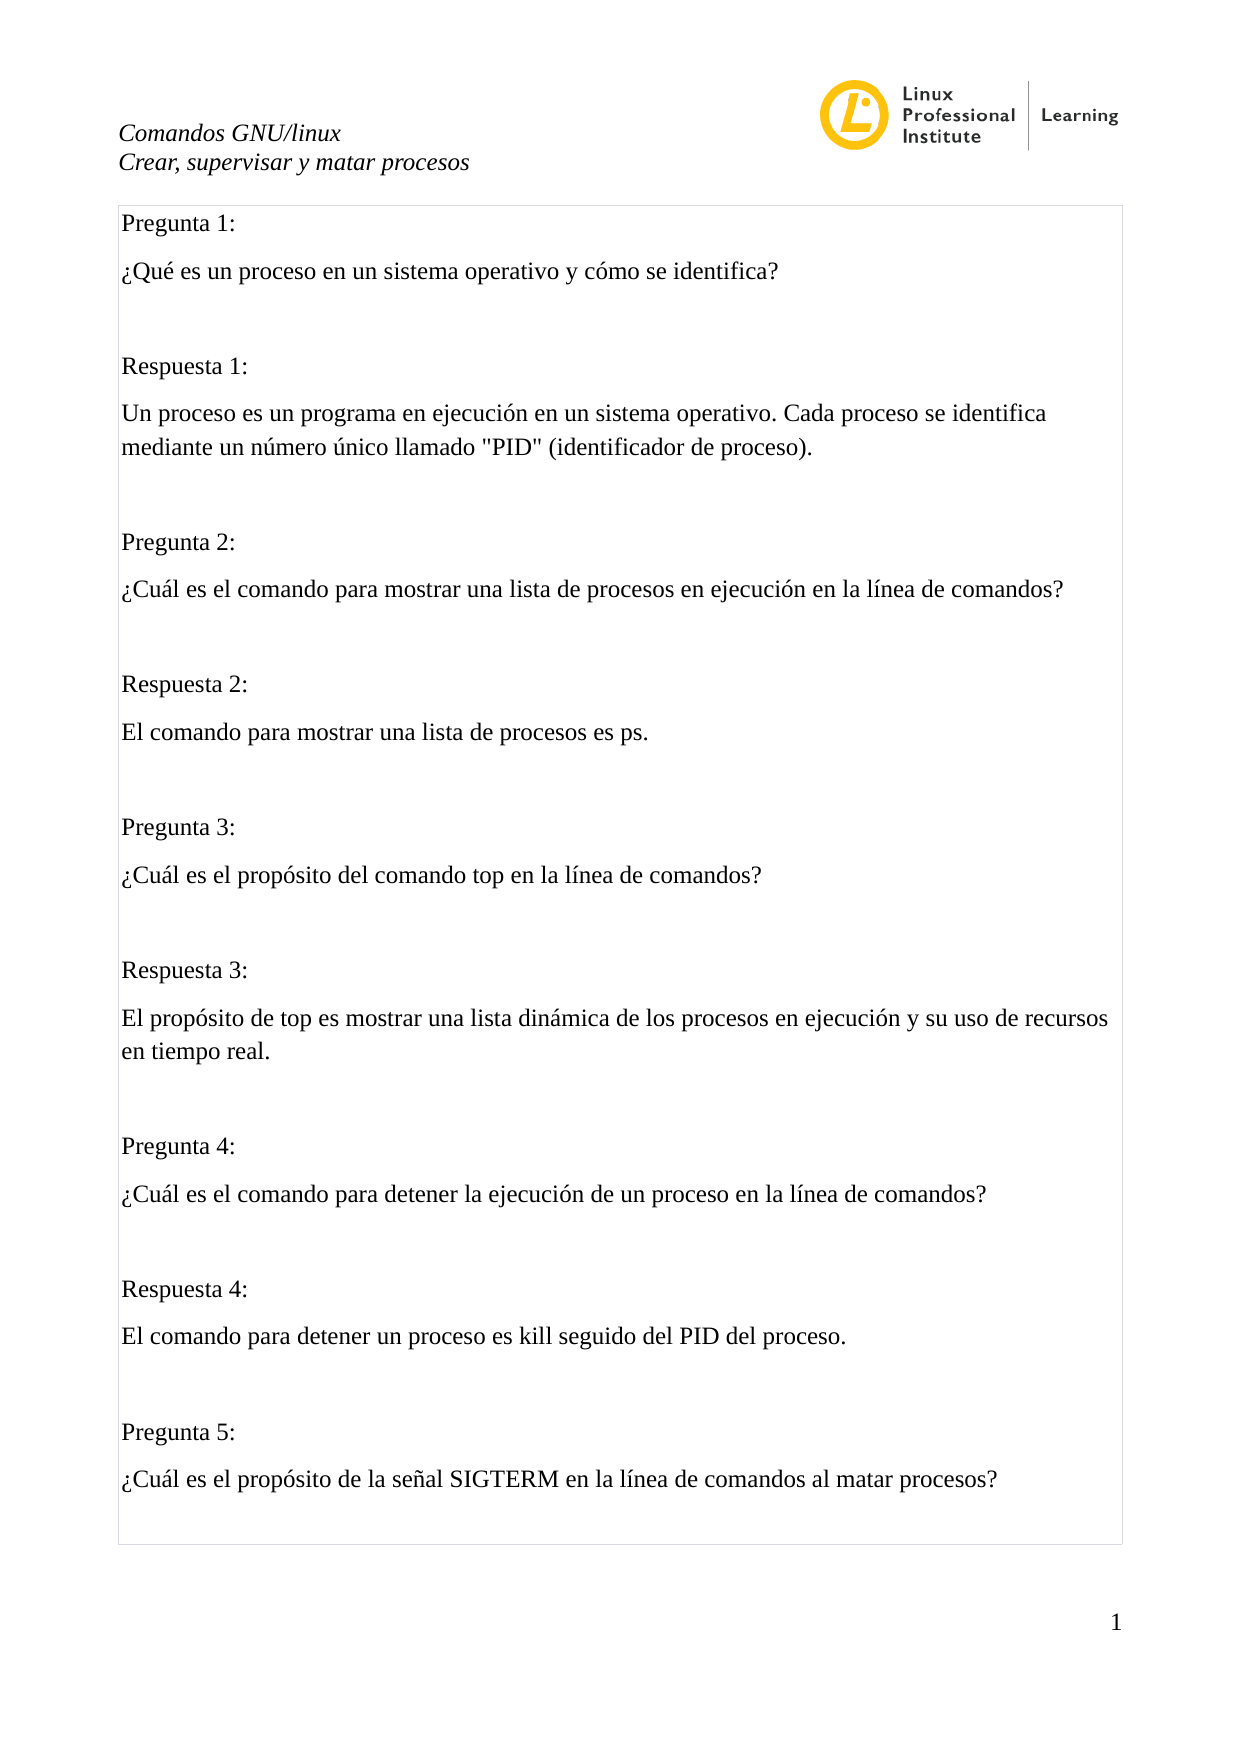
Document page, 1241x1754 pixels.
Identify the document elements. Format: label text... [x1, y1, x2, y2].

text ¿Cuál es el propósito del comando top en la línea de comandos? [119, 857, 1122, 889]
text Respuesta 2: [119, 667, 1122, 698]
text El comando para detener un proceso es kill seguido del PID del proceso. [119, 1318, 1122, 1350]
text El propósito de top es mostrar una lista dinámica de los procesos en ejecución y su uso de recursos en tiempo real. [119, 1000, 1122, 1064]
text ¿Cuál es el propósito de la señal SIGTERM en la línea de comandos al matar procesos? [119, 1461, 1122, 1493]
text El comando para mostrar una lista de procesos es ps. [119, 714, 1122, 746]
text Respuesta 3: [119, 952, 1122, 984]
text Pregunta 1: [119, 206, 1122, 237]
text Pregunta 4: [119, 1128, 1122, 1160]
picture [819, 79, 1119, 151]
text Un proceso es un programa en ejecución en un sistema operativo. Cada proceso se identifica mediante un número único llamado "PID" (identificador de proceso). [119, 396, 1122, 460]
text Respuesta 1: [119, 348, 1122, 380]
text ¿Cuál es el comando para detener la ejecución de un proceso en la línea de comandos? [119, 1176, 1122, 1207]
text Pregunta 5: [119, 1414, 1122, 1445]
text Respuesta 4: [119, 1271, 1122, 1303]
text Pregunta 3: [119, 809, 1122, 841]
text Pregunta 2: [119, 524, 1122, 556]
text ¿Cuál es el comando para mostrar una lista de procesos en ejecución en la línea de comandos? [119, 571, 1122, 603]
text ¿Qué es un proceso en un sistema operativo y cómo se identifica? [119, 253, 1122, 284]
